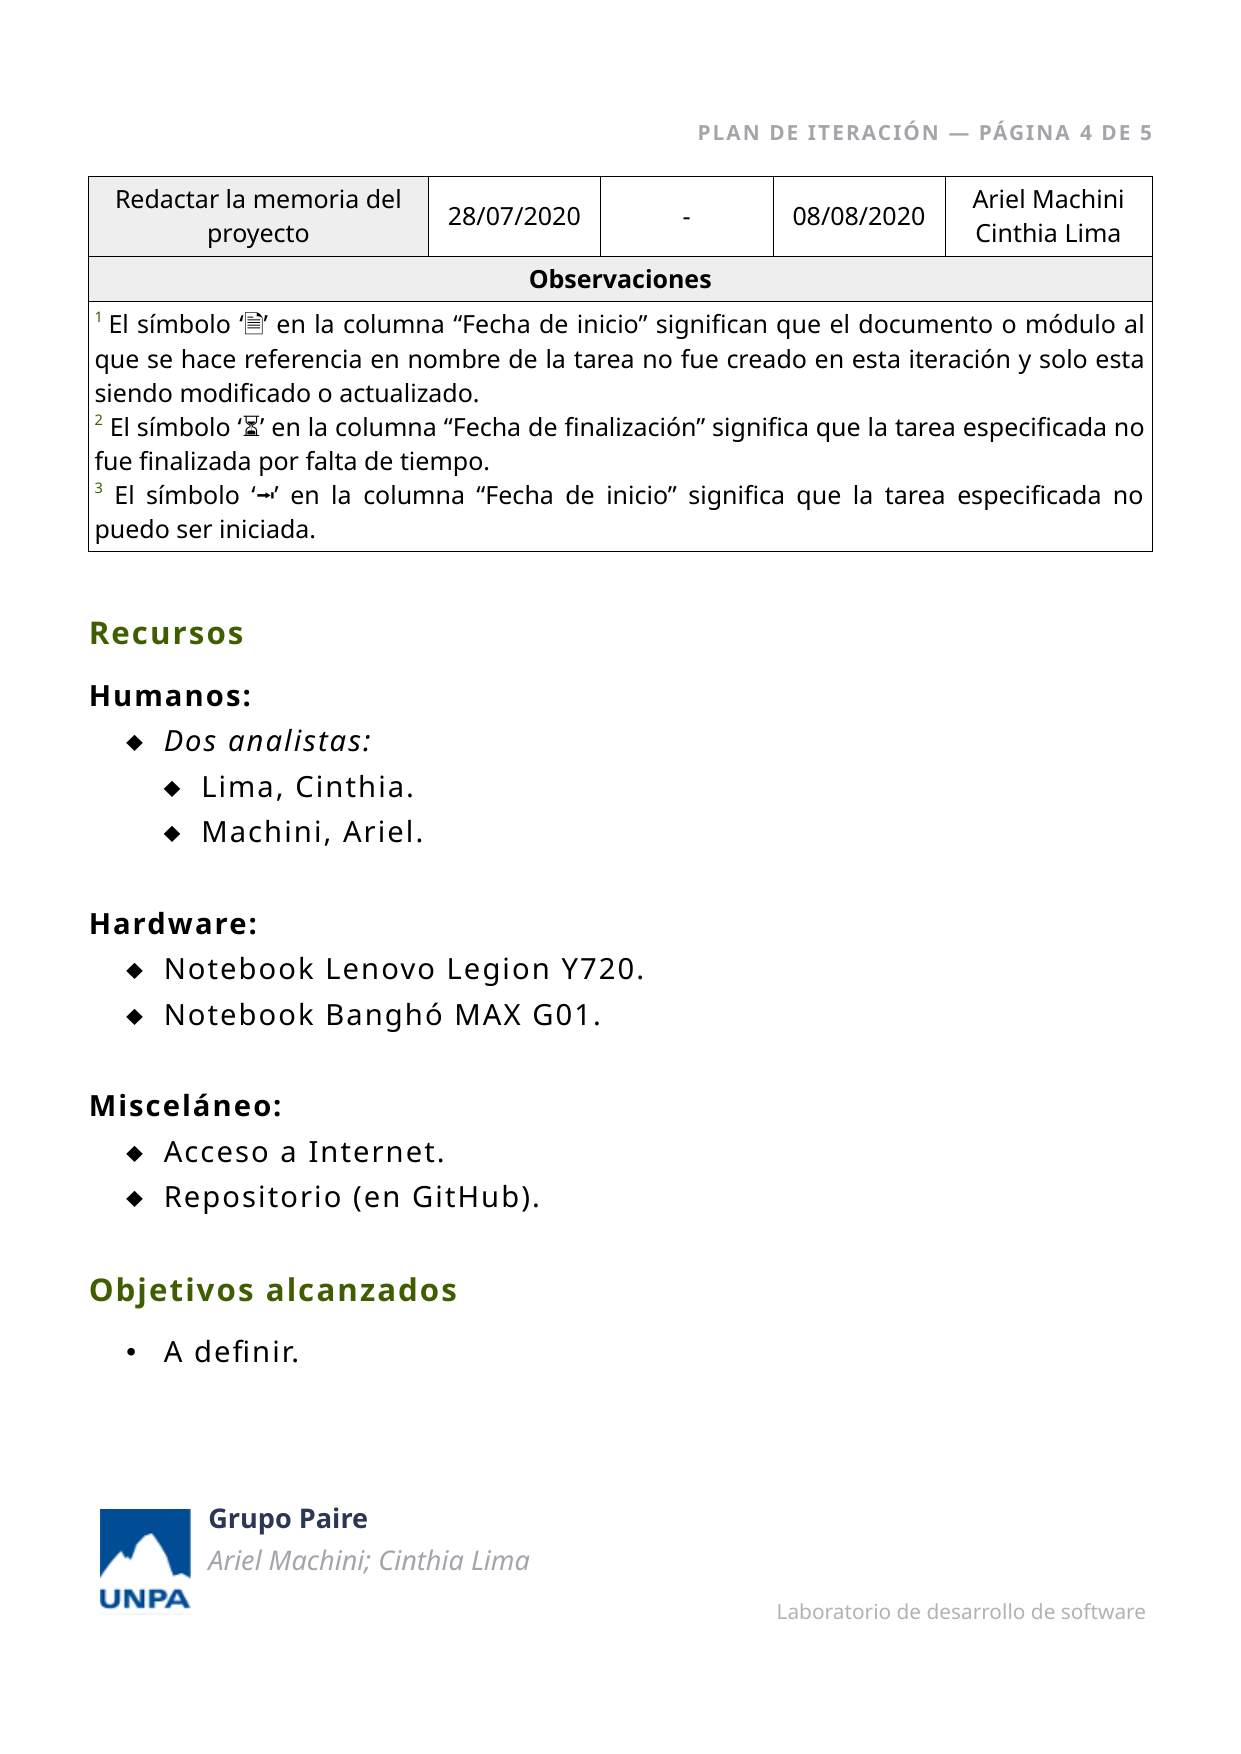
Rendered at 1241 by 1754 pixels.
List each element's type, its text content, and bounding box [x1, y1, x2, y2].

table_cell Redactar la memoria del proyecto [89, 177, 428, 256]
list Notebook Banghó MAX G01. [126, 994, 1152, 1034]
text Recursos [88, 611, 1152, 653]
list Notebook Lenovo Legion Y720. [126, 948, 1152, 988]
text Humanos: [88, 675, 1152, 714]
table_cell - [601, 177, 773, 256]
list Repositorio (en GitHub). [126, 1177, 1152, 1216]
picture [100, 1509, 191, 1615]
table_cell Ariel Machini Cinthia Lima [946, 177, 1152, 256]
text Misceláneo: [88, 1085, 1152, 1125]
list Dos analistas: [126, 720, 1152, 760]
table_cell 28/07/2020 [429, 177, 600, 256]
list A definir. [126, 1332, 1152, 1371]
list Lima, Cinthia. [163, 766, 1152, 806]
table_cell 1 El símbolo ‘🗎’ en la columna “Fecha de inicio” significan que el documento o módulo al que se hace referencia en nombre de la tarea no fue creado en esta iteración y solo esta siendo modificado o actualizado. 2 El símbolo ‘⏳’ en la columna “Fecha de finalización” significa que la tarea especificada no fue finalizada por falta de tiempo. 3 El símbolo ‘⭲’ en la columna “Fecha de inicio” significa que la tarea especificada no puedo ser iniciada. [89, 302, 1152, 551]
list Acceso a Internet. [126, 1131, 1152, 1171]
text Hardware: [88, 903, 1152, 943]
list Machini, Ariel. [163, 812, 1152, 851]
table_cell Observaciones [89, 257, 1152, 301]
text Objetivos alcanzados [88, 1268, 1152, 1311]
table_cell 08/08/2020 [774, 177, 945, 256]
